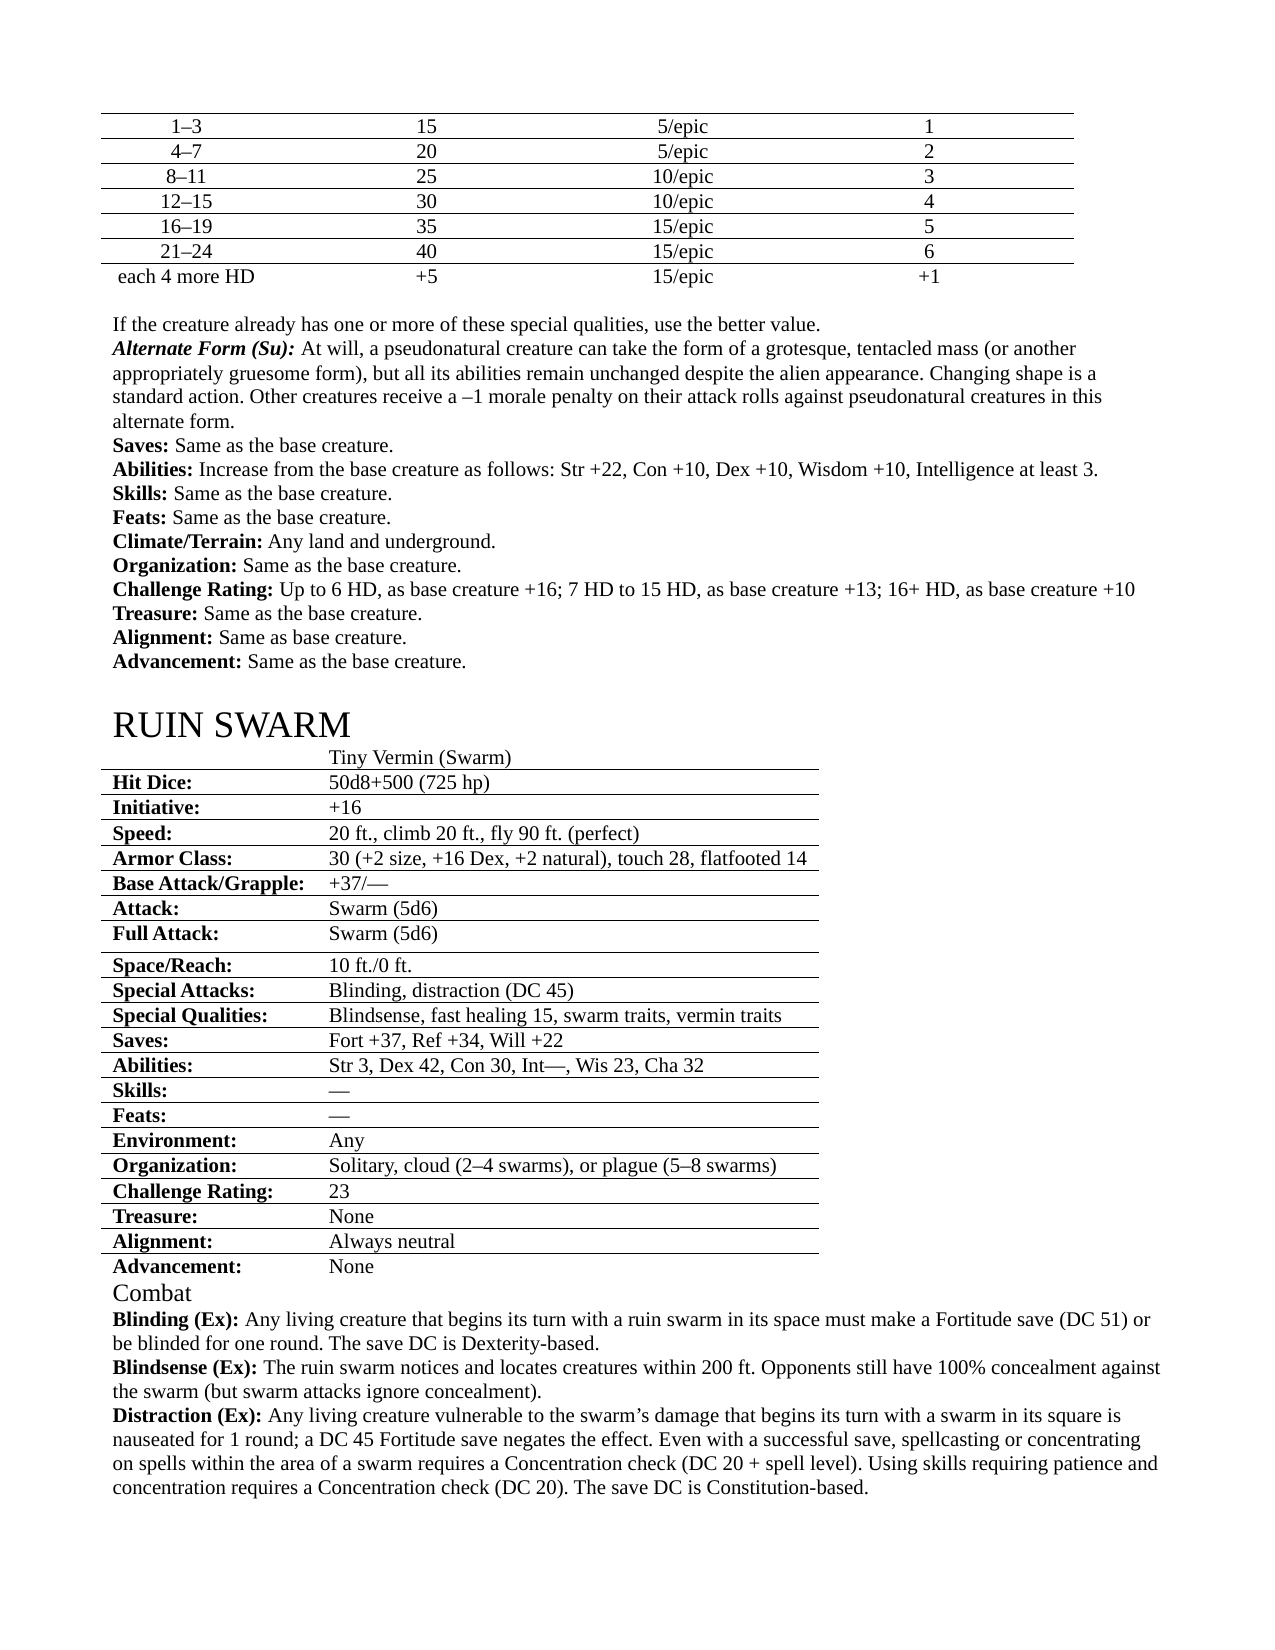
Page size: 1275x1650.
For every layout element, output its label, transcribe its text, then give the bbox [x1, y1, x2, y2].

table_cell — [318, 1103, 818, 1127]
table_cell Alignment: [101, 1229, 317, 1253]
table_cell 2 [784, 139, 1074, 163]
table_cell Feats: [101, 1103, 317, 1127]
table_cell 8–11 [101, 164, 271, 188]
table_cell 1–3 [101, 114, 271, 138]
table_cell Blindsense, fast healing 15, swarm traits, vermin traits [318, 1003, 818, 1027]
text Advancement: Same as the base creature. [112, 649, 1162, 673]
table_cell each 4 more HD [101, 264, 271, 288]
table_cell 10/epic [581, 189, 784, 213]
table_cell Full Attack: [101, 921, 317, 952]
text Abilities: Increase from the base creature as follows: Str +22, Con +10, Dex +10, Wisdom +10, Intelligence at least 3. [112, 457, 1162, 481]
subtitle RUIN SWARM [112, 702, 1162, 745]
table_cell +5 [271, 264, 581, 288]
table_cell Special Qualities: [101, 1003, 317, 1027]
table_cell 4–7 [101, 139, 271, 163]
table_header [101, 745, 317, 769]
table_cell 25 [271, 164, 581, 188]
table_cell 4 [784, 189, 1074, 213]
table_cell 23 [318, 1179, 818, 1203]
text Saves: Same as the base creature. [112, 433, 1162, 457]
table_cell Saves: [101, 1028, 317, 1052]
table_cell Abilities: [101, 1053, 317, 1077]
table_cell 5/epic [581, 139, 784, 163]
table_cell None [318, 1204, 818, 1228]
table_cell Advancement: [101, 1254, 317, 1278]
table_cell +1 [784, 264, 1074, 288]
text Blinding (Ex): Any living creature that begins its turn with a ruin swarm in its space must make a Fortitude save (DC 51) or be blinded for one round. The save DC is Dexterity-based. [112, 1307, 1162, 1355]
table_cell 21–24 [101, 239, 271, 263]
text Climate/Terrain: Any land and underground. [112, 529, 1162, 553]
text Treasure: Same as the base creature. [112, 601, 1162, 625]
table_cell Organization: [101, 1154, 317, 1177]
table_cell Armor Class: [101, 846, 317, 869]
table_cell Skills: [101, 1078, 317, 1102]
table_cell +16 [318, 795, 818, 819]
table_cell Solitary, cloud (2–4 swarms), or plague (5–8 swarms) [318, 1154, 818, 1177]
table_cell — [318, 1078, 818, 1102]
table_cell Always neutral [318, 1229, 818, 1253]
table_cell 3 [784, 164, 1074, 188]
text Challenge Rating: Up to 6 HD, as base creature +16; 7 HD to 15 HD, as base creature +13; 16+ HD, as base creature +10 [112, 577, 1162, 601]
table_cell Blinding, distraction (DC 45) [318, 978, 818, 1002]
table_cell Space/Reach: [101, 953, 317, 977]
text Alternate Form (Su): At will, a pseudonatural creature can take the form of a grotesque, tentacled mass (or another appropriately gruesome form), but all its abilities remain unchanged despite the alien appearance. Changing shape is a standard action. Other creatures receive a –1 morale penalty on their attack rolls against pseudonatural creatures in this alternate form. [112, 336, 1162, 433]
table_cell 12–15 [101, 189, 271, 213]
table_cell Swarm (5d6) [318, 896, 818, 920]
table_cell Special Attacks: [101, 978, 317, 1002]
table_cell 30 (+2 size, +16 Dex, +2 natural), touch 28, flatfooted 14 [318, 846, 818, 869]
text If the creature already has one or more of these special qualities, use the better value. [112, 312, 1162, 336]
text Distraction (Ex): Any living creature vulnerable to the swarm’s damage that begins its turn with a swarm in its square is nauseated for 1 round; a DC 45 Fortitude save negates the effect. Even with a successful save, spellcasting or concentrating on spells within the area of a swarm requires a Concentration check (DC 20 + spell level). Using skills requiring patience and concentration requires a Concentration check (DC 20). The save DC is Constitution-based. [112, 1403, 1162, 1499]
table_cell Hit Dice: [101, 770, 317, 794]
text Alignment: Same as base creature. [112, 625, 1162, 649]
table_cell Swarm (5d6) [318, 921, 818, 952]
text Skills: Same as the base creature. [112, 481, 1162, 505]
table_cell Any [318, 1128, 818, 1152]
table_cell Treasure: [101, 1204, 317, 1228]
table_cell 5 [784, 214, 1074, 238]
table_cell 15/epic [581, 239, 784, 263]
text Combat [112, 1278, 1162, 1307]
table_cell Attack: [101, 896, 317, 920]
table_cell 5/epic [581, 114, 784, 138]
table_cell 50d8+500 (725 hp) [318, 770, 818, 794]
table_cell Challenge Rating: [101, 1179, 317, 1203]
table_cell None [318, 1254, 818, 1278]
table_cell 15/epic [581, 264, 784, 288]
table_cell +37/— [318, 871, 818, 895]
table_header Tiny Vermin (Swarm) [318, 745, 818, 769]
table_cell Str 3, Dex 42, Con 30, Int—, Wis 23, Cha 32 [318, 1053, 818, 1077]
text Organization: Same as the base creature. [112, 553, 1162, 577]
table_cell 10/epic [581, 164, 784, 188]
table_cell 20 [271, 139, 581, 163]
text Blindsense (Ex): The ruin swarm notices and locates creatures within 200 ft. Opponents still have 100% concealment against the swarm (but swarm attacks ignore concealment). [112, 1355, 1162, 1403]
table_cell 10 ft./0 ft. [318, 953, 818, 977]
table_cell Initiative: [101, 795, 317, 819]
text Feats: Same as the base creature. [112, 505, 1162, 529]
table_cell 1 [784, 114, 1074, 138]
table_cell 6 [784, 239, 1074, 263]
table_cell Fort +37, Ref +34, Will +22 [318, 1028, 818, 1052]
table_cell Base Attack/Grapple: [101, 871, 317, 895]
table_cell Environment: [101, 1128, 317, 1152]
table_cell 40 [271, 239, 581, 263]
table_cell 20 ft., climb 20 ft., fly 90 ft. (perfect) [318, 820, 818, 844]
table_cell 35 [271, 214, 581, 238]
table_cell 15 [271, 114, 581, 138]
table_cell 15/epic [581, 214, 784, 238]
table_cell 16–19 [101, 214, 271, 238]
table_cell 30 [271, 189, 581, 213]
table_cell Speed: [101, 820, 317, 844]
